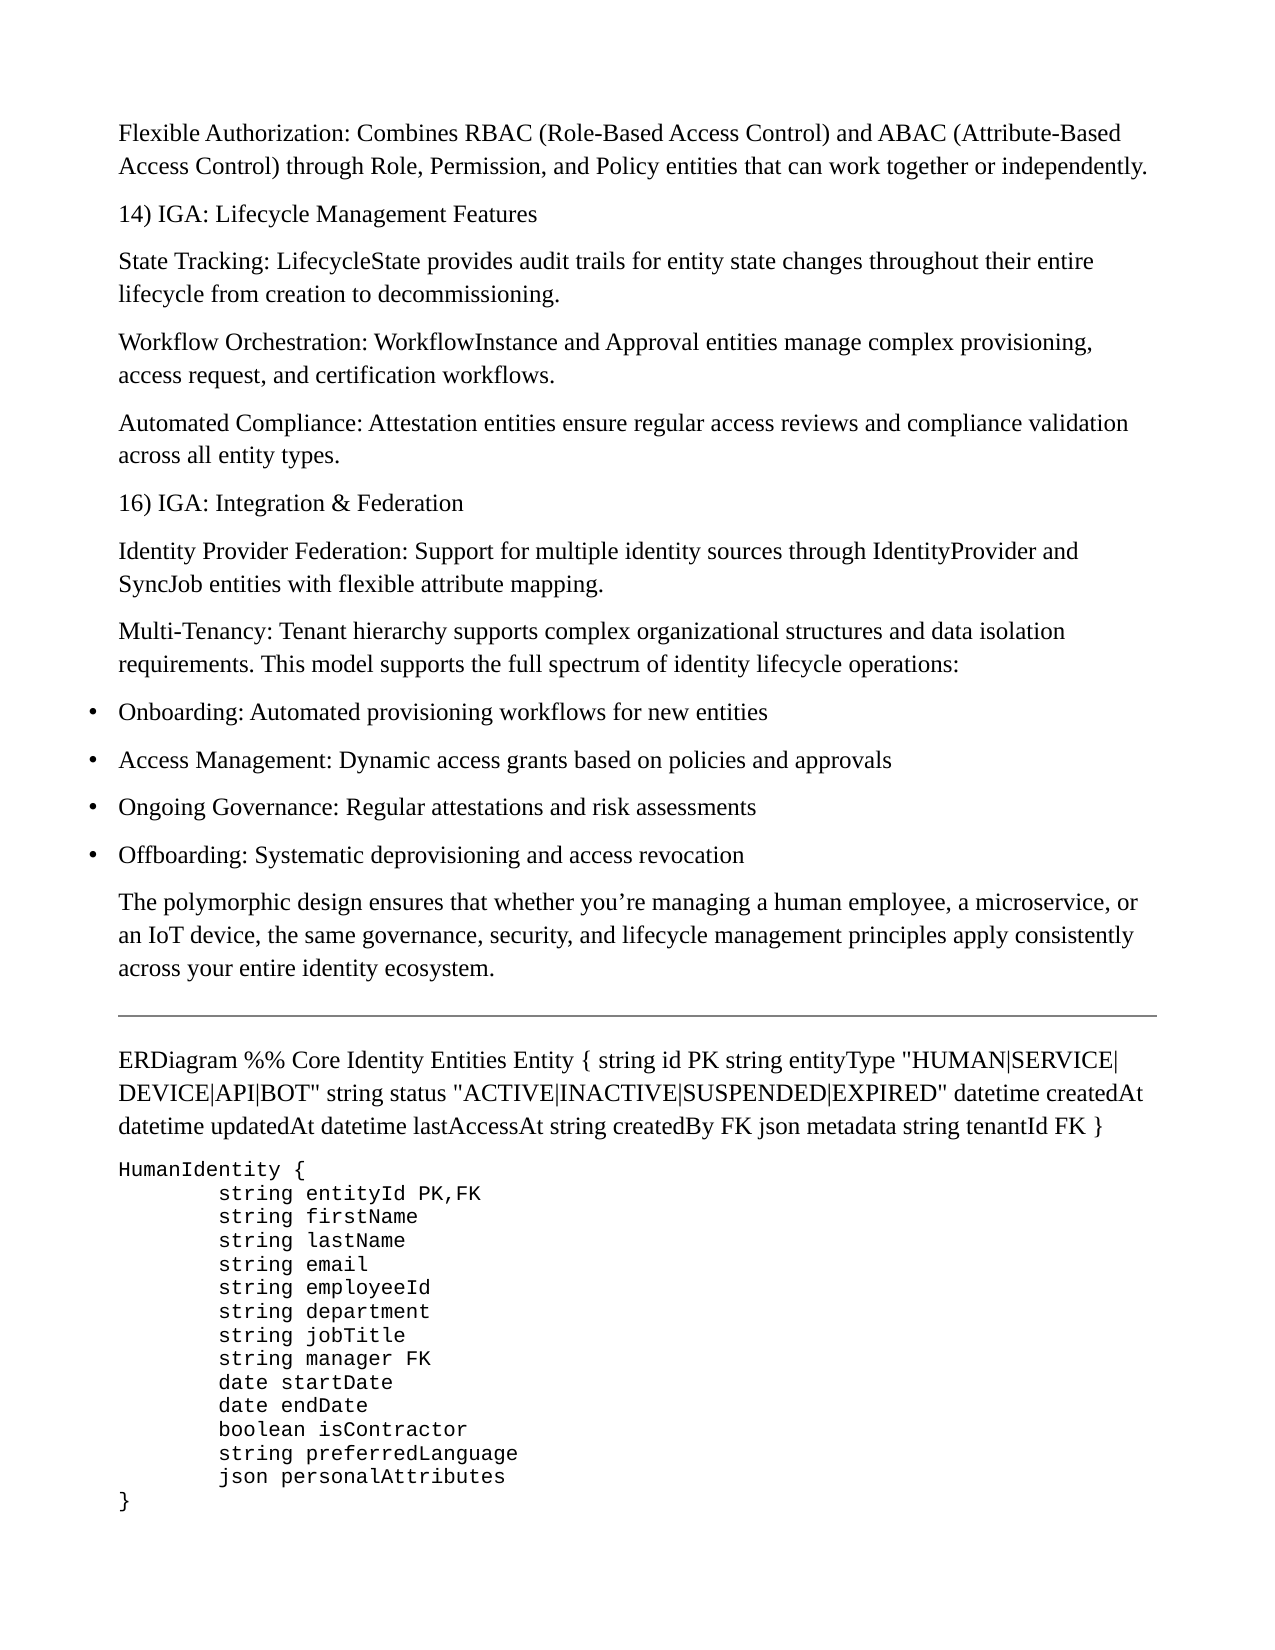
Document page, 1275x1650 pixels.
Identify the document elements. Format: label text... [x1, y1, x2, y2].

text date endDate [118, 1396, 1157, 1419]
list Onboarding: Automated provisioning workflows for new entities [118, 697, 1157, 726]
text string department [118, 1301, 1157, 1324]
text 14) IGA: Lifecycle Management Features [118, 199, 1157, 227]
text 16) IGA: Integration & Federation [118, 488, 1157, 517]
text string firstName [118, 1206, 1157, 1230]
text boolean isContractor [118, 1419, 1157, 1443]
text Identity Provider Federation: Support for multiple identity sources through IdentityProvider and SyncJob entities with flexible attribute mapping. [118, 536, 1157, 598]
text The polymorphic design ensures that whether you’re managing a human employee, a microservice, or an IoT device, the same governance, security, and lifecycle management principles apply consistently across your entire identity ecosystem. [118, 887, 1157, 982]
text string jobTitle [118, 1324, 1157, 1348]
text Automated Compliance: Attestation entities ensure regular access reviews and compliance validation across all entity types. [118, 408, 1157, 469]
text Multi-Tenancy: Tenant hierarchy supports complex organizational structures and data isolation requirements. This model supports the full spectrum of identity lifecycle operations: [118, 616, 1157, 678]
text string email [118, 1254, 1157, 1277]
text string manager FK [118, 1348, 1157, 1372]
text json personalAttributes [118, 1466, 1157, 1490]
list Offboarding: Systematic deprovisioning and access revocation [118, 840, 1157, 869]
text Workflow Orchestration: WorkflowInstance and Approval entities manage complex provisioning, access request, and certification workflows. [118, 327, 1157, 389]
text ERDiagram %% Core Identity Entities Entity { string id PK string entityType "HUMAN|SERVICE|DEVICE|API|BOT" string status "ACTIVE|INACTIVE|SUSPENDED|EXPIRED" datetime createdAt datetime updatedAt datetime lastAccessAt string createdBy FK json metadata string tenantId FK } [118, 1045, 1157, 1140]
text Flexible Authorization: Combines RBAC (Role-Based Access Control) and ABAC (Attribute-Based Access Control) through Role, Permission, and Policy entities that can work together or independently. [118, 118, 1157, 180]
text date startDate [118, 1372, 1157, 1396]
text string employeeId [118, 1277, 1157, 1301]
text string lastName [118, 1230, 1157, 1254]
text State Tracking: LifecycleState provides audit trails for entity state changes throughout their entire lifecycle from creation to decommissioning. [118, 246, 1157, 308]
text } [118, 1490, 1157, 1514]
list Ongoing Governance: Regular attestations and risk assessments [118, 792, 1157, 821]
list Access Management: Dynamic access grants based on policies and approvals [118, 745, 1157, 773]
text string entityId PK,FK [118, 1183, 1157, 1206]
text string preferredLanguage [118, 1443, 1157, 1466]
text HumanIdentity { [118, 1159, 1157, 1183]
